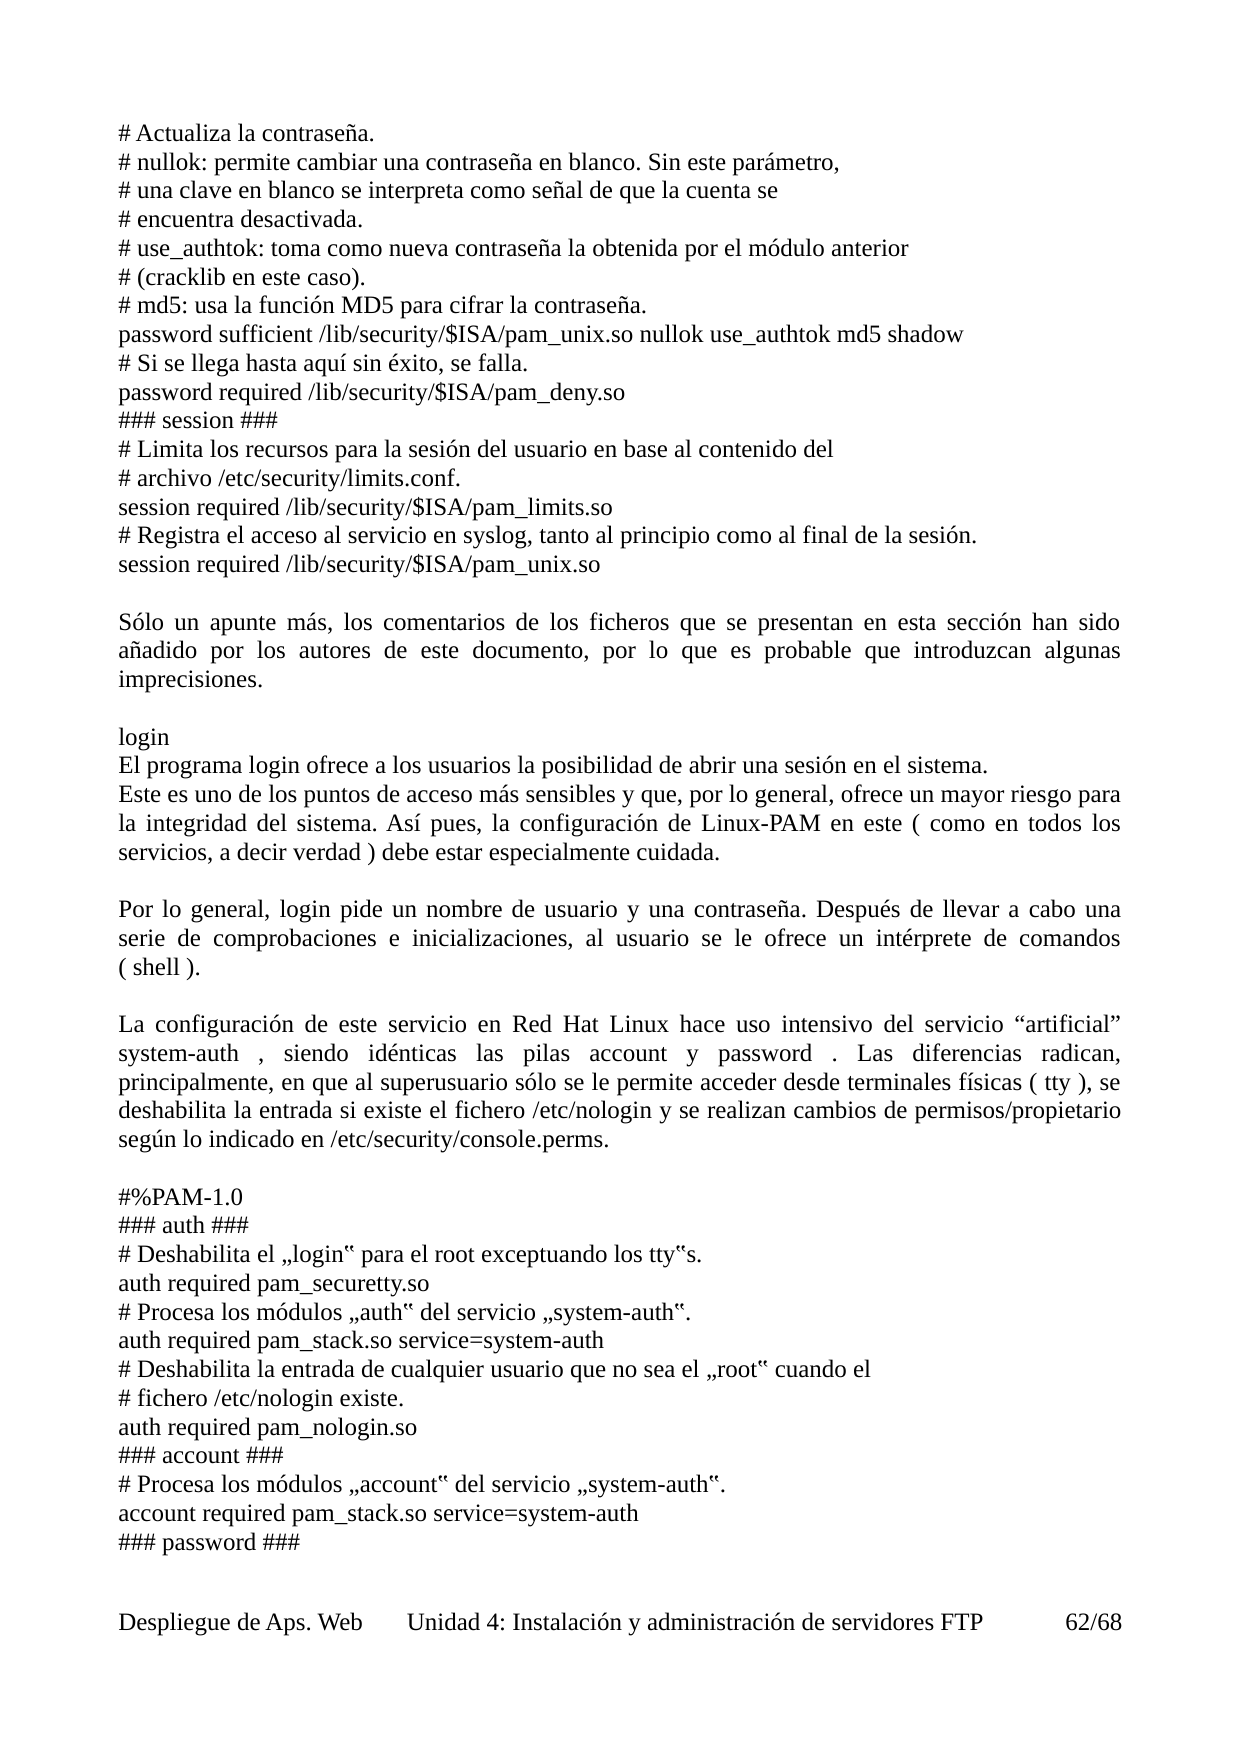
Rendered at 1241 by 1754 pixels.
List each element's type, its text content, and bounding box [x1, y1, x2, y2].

text La configuración de este servicio en Red Hat Linux hace uso intensivo del servicio “artificial” system-auth , siendo idénticas las pilas account y password . Las diferencias radican, principalmente, en que al superusuario sólo se le permite acceder desde terminales físicas ( tty ), se deshabilita la entrada si existe el fichero /etc/nologin y se realizan cambios de permisos/propietario según lo indicado en /etc/security/console.perms. [118, 1009, 1122, 1153]
text ### auth ### [118, 1211, 1122, 1239]
text session required /lib/security/$ISA/pam_unix.so [118, 549, 1122, 578]
text # Si se llega hasta aquí sin éxito, se falla. [118, 348, 1122, 377]
text # Deshabilita el „login‟ para el root exceptuando los tty‟s. [118, 1239, 1122, 1268]
text # md5: usa la función MD5 para cifrar la contraseña. [118, 291, 1122, 319]
text Sólo un apunte más, los comentarios de los ficheros que se presentan en esta sección han sido añadido por los autores de este documento, por lo que es probable que introduzcan algunas imprecisiones. [118, 607, 1122, 693]
text ### session ### [118, 406, 1122, 434]
text account required pam_stack.so service=system-auth [118, 1498, 1122, 1527]
text la integridad del sistema. Así pues, la configuración de Linux-PAM en este ( como en todos los servicios, a decir verdad ) debe estar especialmente cuidada. [118, 808, 1122, 866]
text password sufficient /lib/security/$ISA/pam_unix.so nullok use_authtok md5 shadow [118, 319, 1122, 348]
text auth required pam_securetty.so [118, 1268, 1122, 1297]
text # Actualiza la contraseña. [118, 118, 1122, 147]
text Este es uno de los puntos de acceso más sensibles y que, por lo general, ofrece un mayor riesgo para [118, 779, 1122, 808]
text # fichero /etc/nologin existe. [118, 1383, 1122, 1412]
text El programa login ofrece a los usuarios la posibilidad de abrir una sesión en el sistema. [118, 751, 1122, 779]
text password required /lib/security/$ISA/pam_deny.so [118, 377, 1122, 406]
text # nullok: permite cambiar una contraseña en blanco. Sin este parámetro, [118, 147, 1122, 176]
text auth required pam_nologin.so [118, 1412, 1122, 1441]
text #%PAM-1.0 [118, 1182, 1122, 1211]
text # Limita los recursos para la sesión del usuario en base al contenido del [118, 434, 1122, 463]
text Por lo general, login pide un nombre de usuario y una contraseña. Después de llevar a cabo una serie de comprobaciones e inicializaciones, al usuario se le ofrece un intérprete de comandos ( shell ). [118, 894, 1122, 981]
text # encuentra desactivada. [118, 204, 1122, 233]
text ### password ### [118, 1527, 1122, 1556]
text # Procesa los módulos „account‟ del servicio „system-auth‟. [118, 1469, 1122, 1498]
text session required /lib/security/$ISA/pam_limits.so [118, 492, 1122, 521]
text ### account ### [118, 1441, 1122, 1469]
text auth required pam_stack.so service=system-auth [118, 1326, 1122, 1354]
text # Deshabilita la entrada de cualquier usuario que no sea el „root‟ cuando el [118, 1354, 1122, 1383]
text # archivo /etc/security/limits.conf. [118, 463, 1122, 492]
text # use_authtok: toma como nueva contraseña la obtenida por el módulo anterior [118, 233, 1122, 262]
text # Registra el acceso al servicio en syslog, tanto al principio como al final de la sesión. [118, 521, 1122, 549]
text # (cracklib en este caso). [118, 262, 1122, 291]
text # una clave en blanco se interpreta como señal de que la cuenta se [118, 176, 1122, 204]
text login [118, 722, 1122, 751]
text # Procesa los módulos „auth‟ del servicio „system-auth‟. [118, 1297, 1122, 1326]
